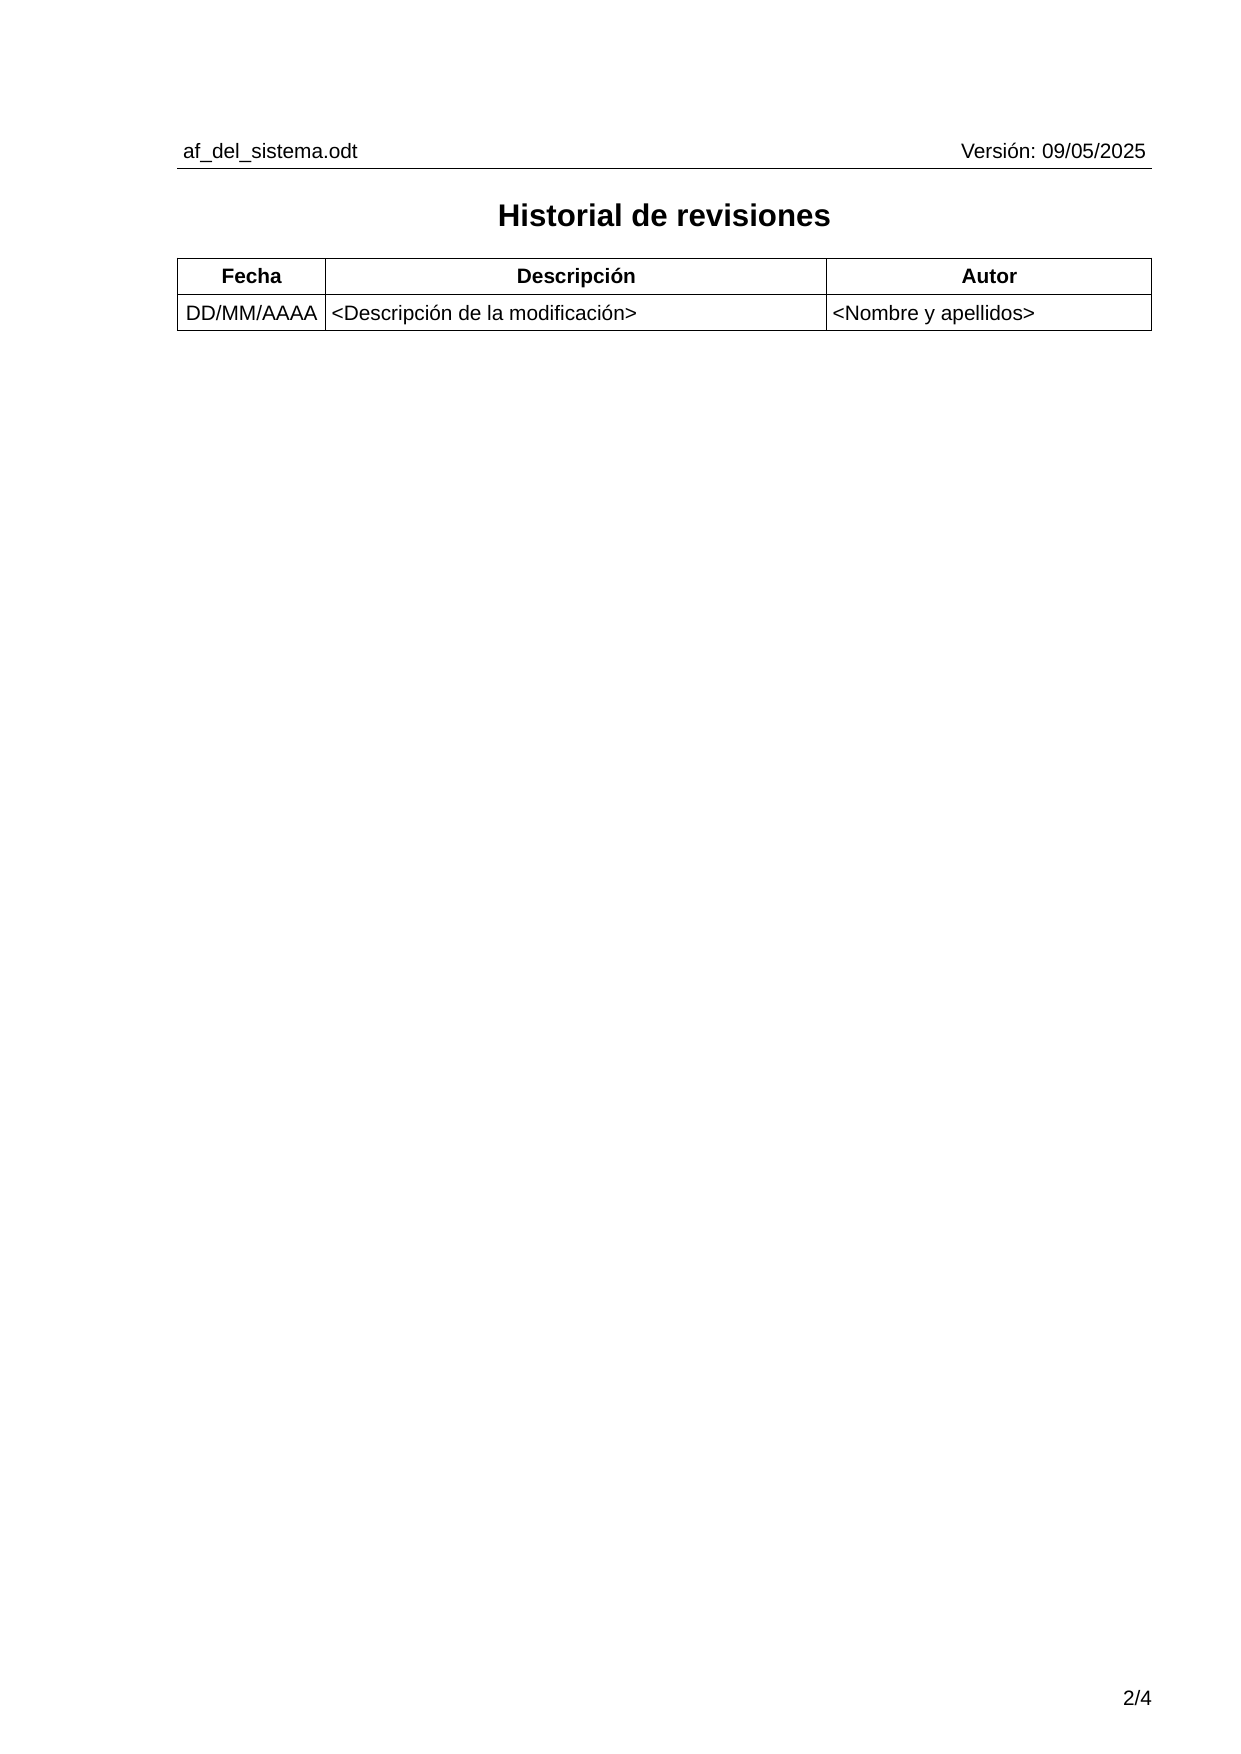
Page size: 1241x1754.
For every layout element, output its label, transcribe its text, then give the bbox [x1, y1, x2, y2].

table_header Autor [827, 259, 1151, 294]
table_header Descripción [326, 259, 826, 294]
table_header Fecha [178, 259, 325, 294]
table_cell <Nombre y apellidos> [827, 295, 1151, 330]
table_cell DD/MM/AAAA [178, 295, 325, 330]
table_cell <Descripción de la modificación> [326, 295, 826, 330]
text Historial de revisiones [177, 197, 1152, 233]
